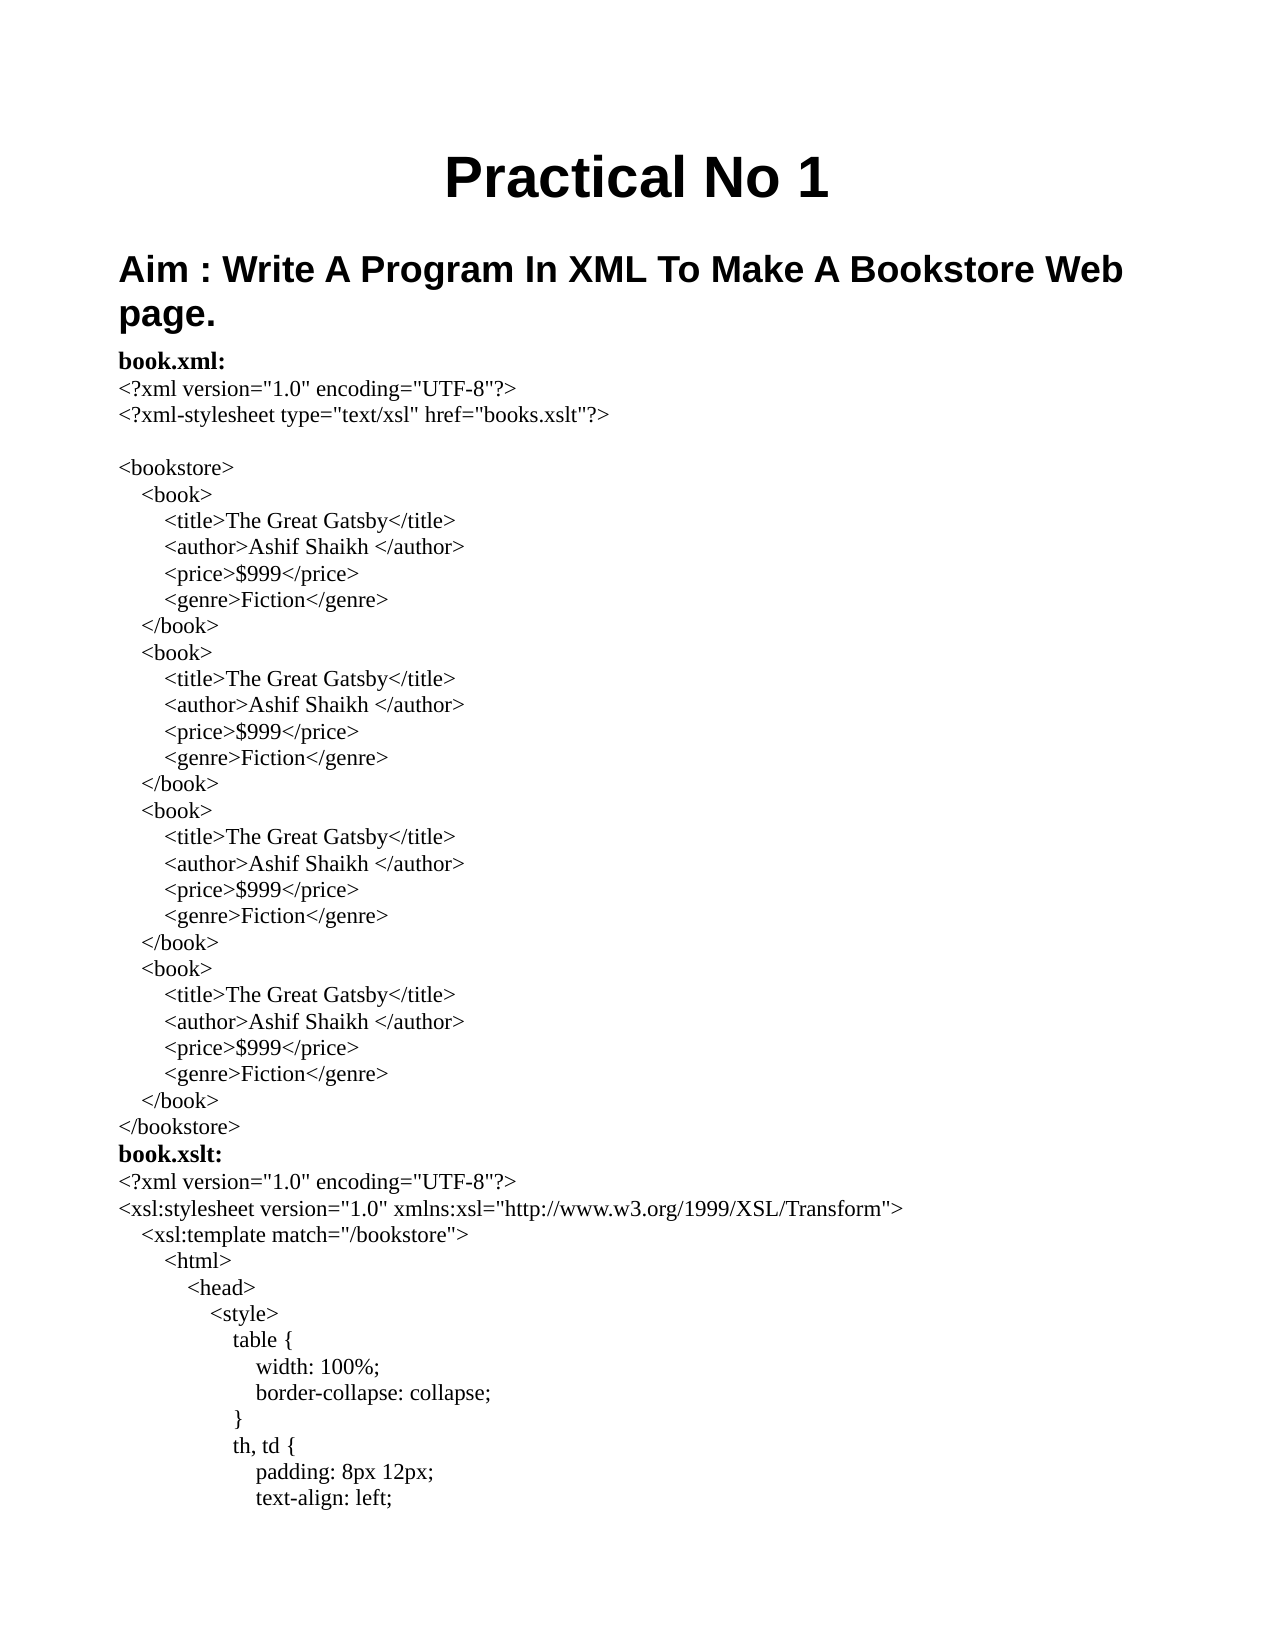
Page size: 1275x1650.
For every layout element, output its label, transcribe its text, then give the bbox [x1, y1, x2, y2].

text <price>$999</price> [118, 560, 1157, 586]
text <price>$999</price> [118, 876, 1157, 902]
text table { [118, 1326, 1157, 1353]
text <book> [118, 797, 1157, 823]
text <xsl:stylesheet version="1.0" xmlns:xsl="http://www.w3.org/1999/XSL/Transform"> [118, 1194, 1157, 1221]
text <author>Ashif Shaikh </author> [118, 533, 1157, 560]
text <author>Ashif Shaikh </author> [118, 849, 1157, 876]
text <price>$999</price> [118, 1034, 1157, 1060]
text <?xml-stylesheet type="text/xsl" href="books.xslt"?> [118, 402, 1157, 428]
text </bookstore> [118, 1113, 1157, 1139]
text </book> [118, 929, 1157, 955]
text <price>$999</price> [118, 718, 1157, 744]
text <genre>Fiction</genre> [118, 902, 1157, 929]
text <genre>Fiction</genre> [118, 1060, 1157, 1087]
text <title>The Great Gatsby</title> [118, 507, 1157, 533]
text <title>The Great Gatsby</title> [118, 823, 1157, 849]
text <book> [118, 481, 1157, 507]
text <title>The Great Gatsby</title> [118, 665, 1157, 691]
text <book> [118, 955, 1157, 981]
text <?xml version="1.0" encoding="UTF-8"?> [118, 375, 1157, 402]
text width: 100%; [118, 1353, 1157, 1379]
text <author>Ashif Shaikh </author> [118, 1008, 1157, 1034]
text <bookstore> [118, 454, 1157, 481]
text text-align: left; [118, 1484, 1157, 1511]
text } [118, 1405, 1157, 1432]
text <head> [118, 1274, 1157, 1300]
text book.xslt: [118, 1139, 1157, 1168]
text <html> [118, 1247, 1157, 1274]
text <style> [118, 1300, 1157, 1326]
text <title>The Great Gatsby</title> [118, 981, 1157, 1008]
text </book> [118, 1087, 1157, 1113]
text <author>Ashif Shaikh </author> [118, 691, 1157, 718]
text <xsl:template match="/bookstore"> [118, 1221, 1157, 1247]
text <?xml version="1.0" encoding="UTF-8"?> [118, 1168, 1157, 1194]
text th, td { [118, 1432, 1157, 1458]
text <book> [118, 639, 1157, 665]
text <genre>Fiction</genre> [118, 744, 1157, 771]
text padding: 8px 12px; [118, 1458, 1157, 1484]
text <genre>Fiction</genre> [118, 586, 1157, 612]
text </book> [118, 612, 1157, 639]
text border-collapse: collapse; [118, 1379, 1157, 1405]
title Practical No 1 [118, 143, 1157, 210]
text book.xml: [118, 346, 1157, 375]
text </book> [118, 771, 1157, 797]
subtitle Aim : Write A Program In XML To Make A Bookstore Web page. [118, 248, 1157, 334]
